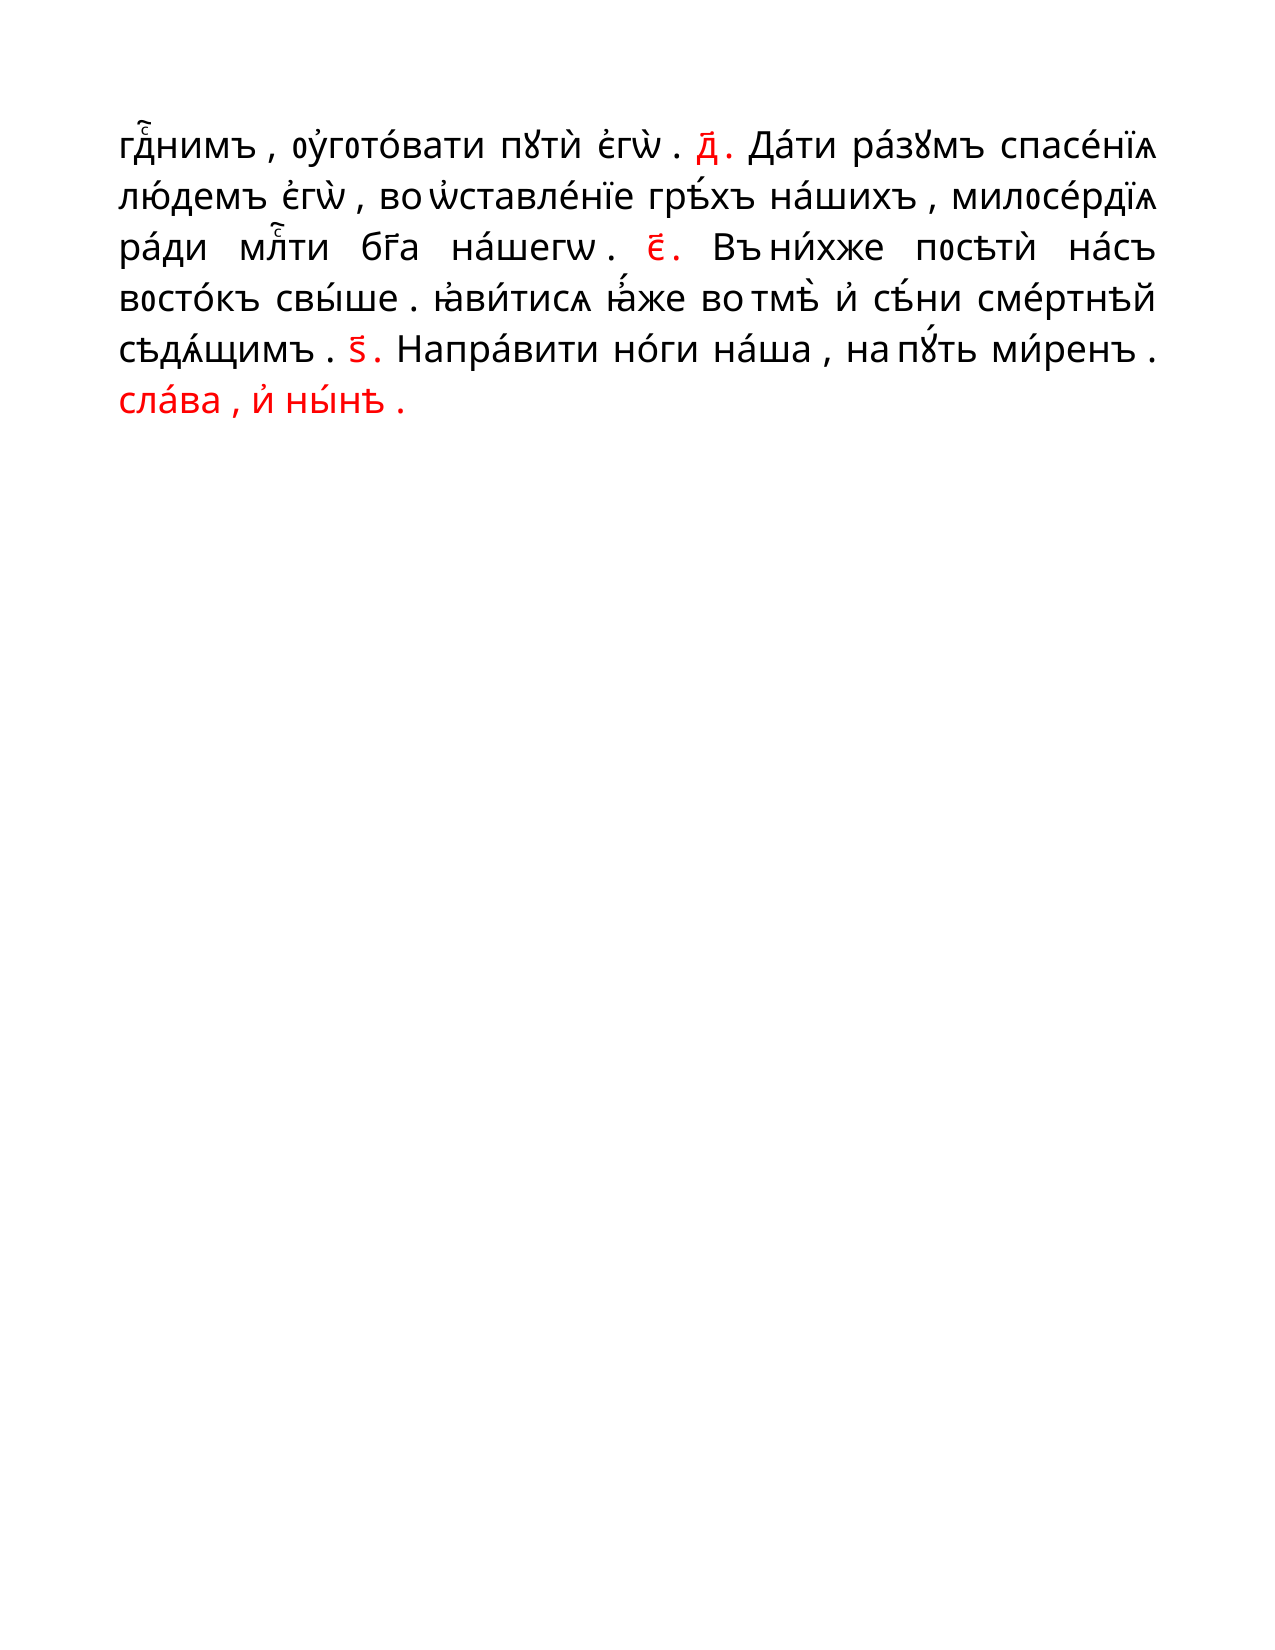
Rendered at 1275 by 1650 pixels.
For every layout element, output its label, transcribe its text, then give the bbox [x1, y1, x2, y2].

text гдⷭ҇нимъ , ᲂу҆гᲂто́вати пꙋтѝ є҆гѡ̀ . д҃ . Да́ти ра́зꙋмъ спасе́нїѧ лю́демъ є҆гѡ̀ , во ѡ҆ставле́нїе грѣ́хъ на́шихъ , милᲂсе́рдїѧ ра́ди млⷭ҇ти бг҃а на́шегѡ . є҃ . Въ ни́хже пᲂсѣтѝ на́съ вᲂсто́къ свы́ше . ꙗ҆ви́тисѧ ꙗ҆́же во тмѣ̀ и҆ сѣ́ни сме́ртнѣй сѣдѧ́щимъ . ѕ҃ . Напра́вити но́ги на́ша , на пꙋ́ть ми́ренъ . сла́ва , и҆ ны́нѣ . [118, 118, 1157, 424]
